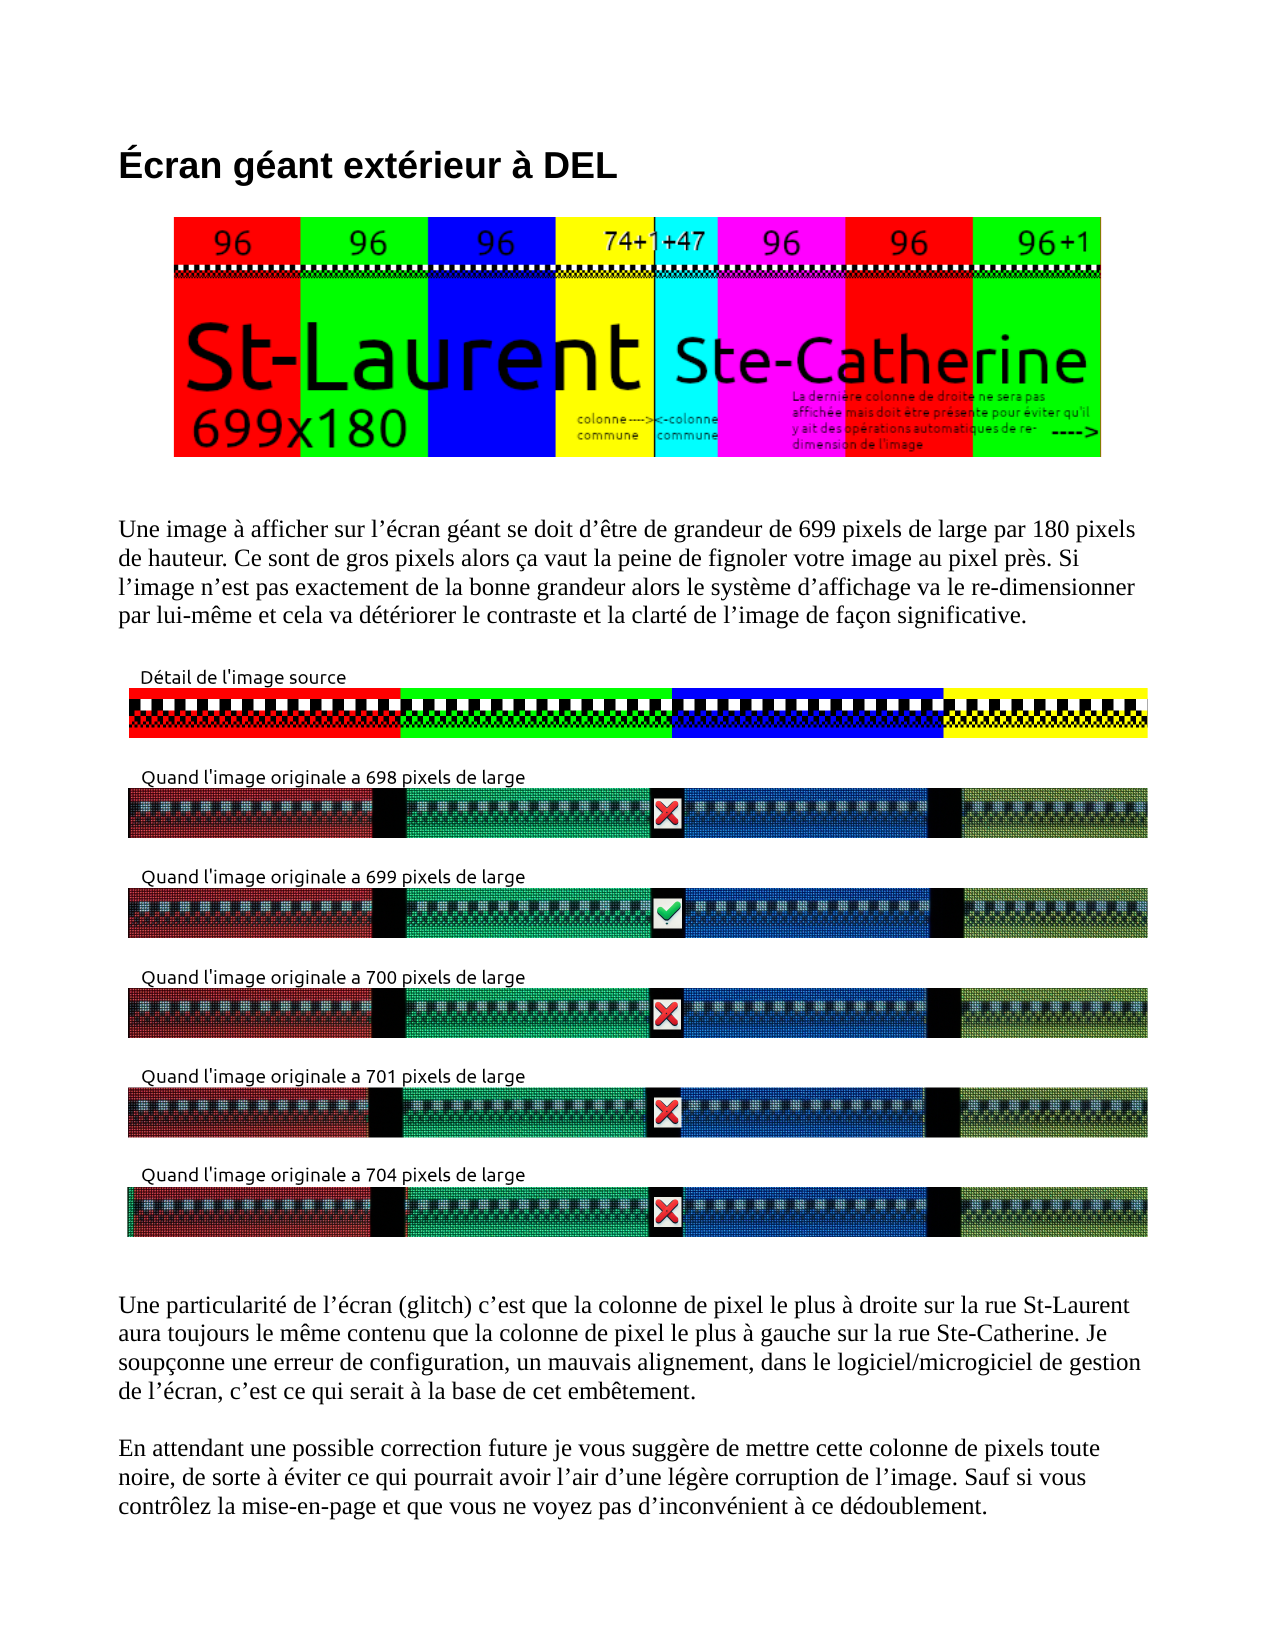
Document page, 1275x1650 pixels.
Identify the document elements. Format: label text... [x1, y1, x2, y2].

text Une image à afficher sur l’écran géant se doit d’être de grandeur de 699 pixels de large par 180 pixels de hauteur. Ce sont de gros pixels alors ça vaut la peine de fignoler votre image au pixel près. Si l’image n’est pas exactement de la bonne grandeur alors le système d’affichage va le re-dimensionner par lui-même et cela va détériorer le contraste et la clarté de l’image de façon significative. [118, 514, 1157, 629]
text Une particularité de l’écran (glitch) c’est que la colonne de pixel le plus à droite sur la rue St-Laurent aura toujours le même contenu que la colonne de pixel le plus à gauche sur la rue Ste-Catherine. Je soupçonne une erreur de configuration, un mauvais alignement, dans le logiciel/microgiciel de gestion de l’écran, c’est ce qui serait à la base de cet embêtement. En attendant une possible correction future je vous suggère de mettre cette colonne de pixels toute noire, de sorte à éviter ce qui pourrait avoir l’air d’une légère corruption de l’image. Sauf si vous contrôlez la mise-en-page et que vous ne voyez pas d’inconvénient à ce dédoublement. [118, 629, 1157, 1520]
picture [173, 217, 1102, 457]
subtitle Écran géant extérieur à DEL [118, 143, 1157, 186]
picture [127, 629, 1148, 1290]
